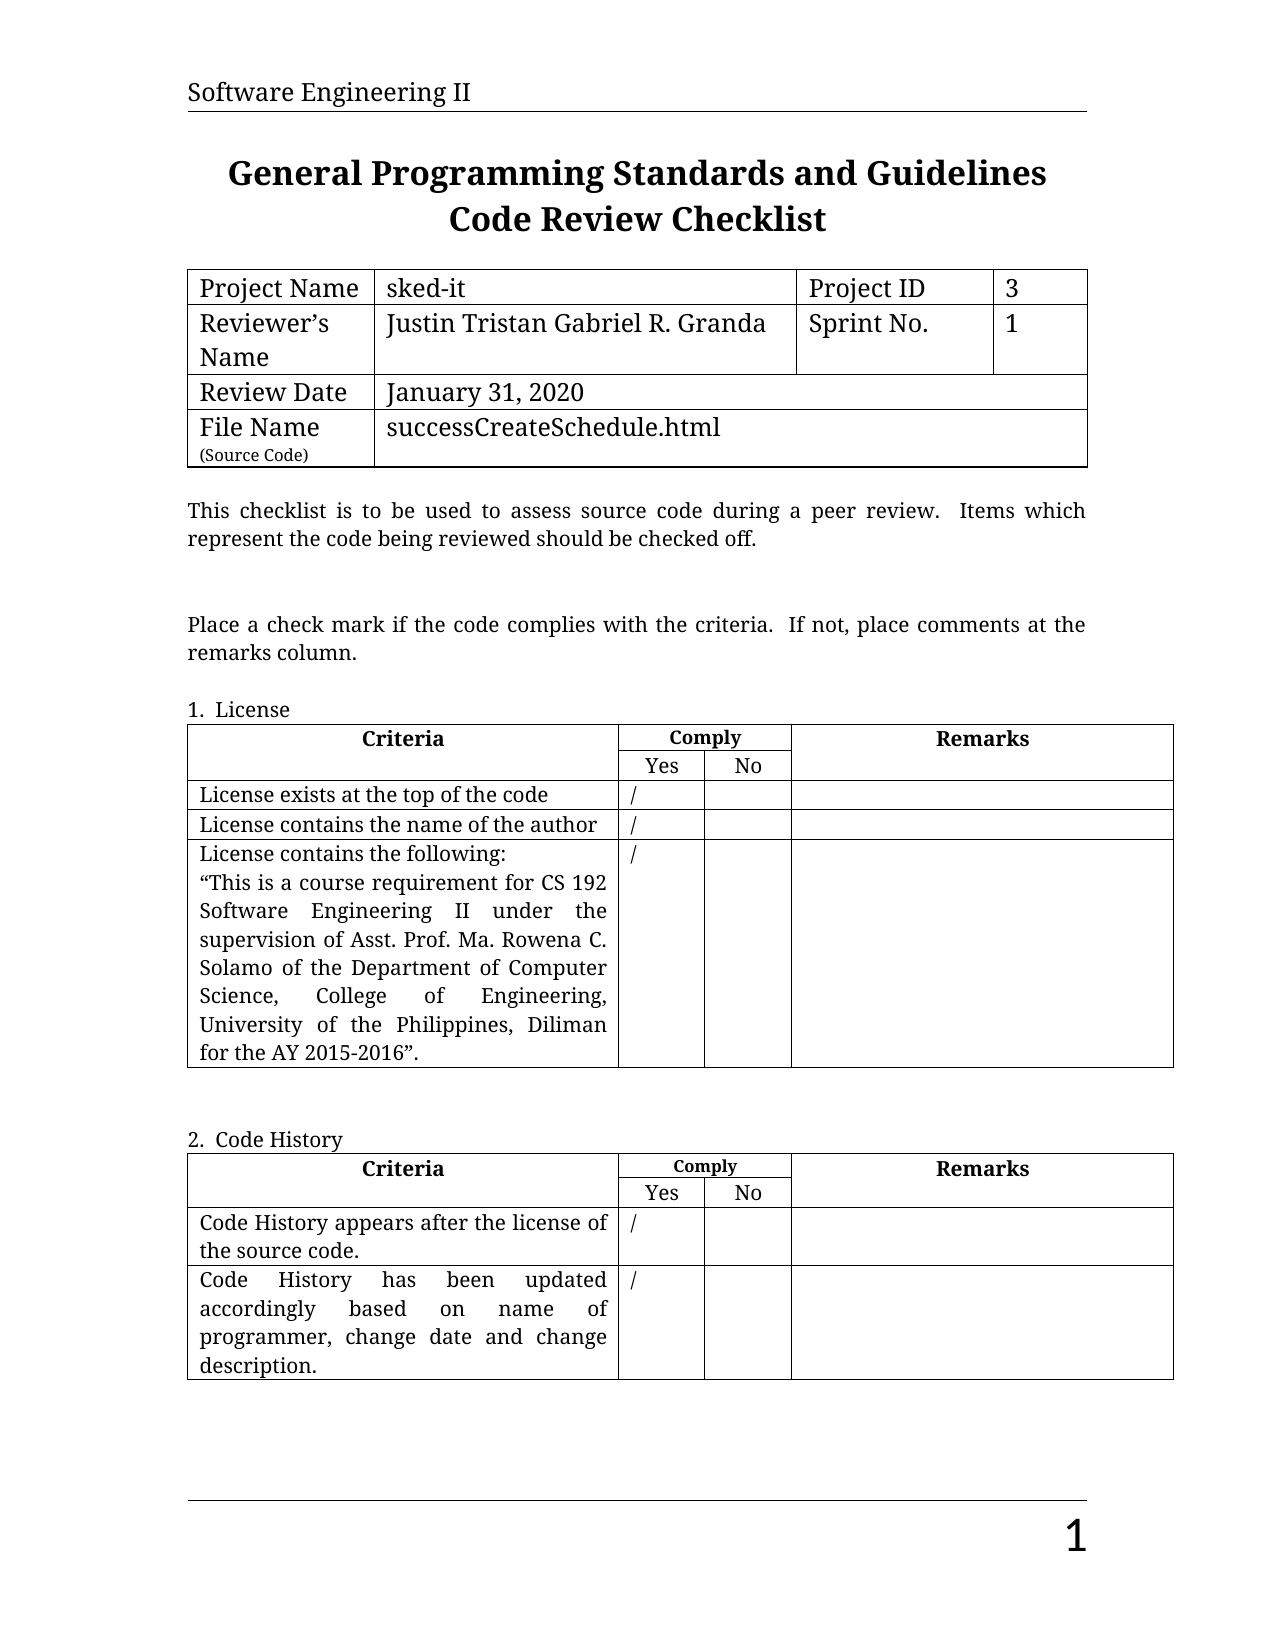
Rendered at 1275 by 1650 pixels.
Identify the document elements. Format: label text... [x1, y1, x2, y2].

table_cell No [705, 1178, 791, 1207]
table_header Remarks [792, 725, 1173, 779]
table_cell January 31, 2020 [375, 375, 1087, 409]
table_header Remarks [792, 1154, 1173, 1207]
table_cell Code History appears after the license of the source code. [188, 1208, 618, 1264]
table_header sked-it [375, 270, 796, 304]
table_cell [792, 781, 1173, 809]
text 2. Code History [187, 1125, 1087, 1153]
table_cell [792, 1266, 1173, 1379]
table_header Project Name [188, 270, 374, 304]
table_cell License contains the following: “This is a course requirement for CS 192 Software Engineering II under the supervision of Asst. Prof. Ma. Rowena C. Solamo of the Department of Computer Science, College of Engineering, University of the Philippines, Diliman for the AY 2015-2016”. [188, 840, 618, 1067]
text This checklist is to be used to assess source code during a peer review. Items which represent the code being reviewed should be checked off. [187, 496, 1087, 553]
table_cell [792, 1208, 1173, 1264]
table_cell [705, 840, 791, 1067]
table_cell Reviewer’s Name [188, 305, 374, 373]
table_cell License contains the name of the author [188, 810, 618, 838]
table_header Comply [619, 725, 791, 750]
table_header 3 [994, 270, 1087, 304]
table_header Criteria [188, 1154, 618, 1207]
table_cell 1 [994, 305, 1087, 373]
table_cell [792, 810, 1173, 838]
table_cell File Name (Source Code) [188, 410, 374, 466]
table_cell [792, 840, 1173, 1067]
table_cell Justin Tristan Gabriel R. Granda [375, 305, 796, 373]
text General Programming Standards and Guidelines Code Review Checklist [187, 150, 1087, 241]
table_cell License exists at the top of the code [188, 781, 618, 809]
table_cell / [619, 781, 704, 809]
table_header Criteria [188, 725, 618, 779]
table_header Comply [619, 1154, 791, 1177]
table_cell No [705, 751, 791, 779]
table_cell Yes [619, 751, 704, 779]
text 1. License [187, 695, 1087, 723]
table_cell / [619, 1208, 704, 1264]
table_cell Review Date [188, 375, 374, 409]
table_cell / [619, 1266, 704, 1379]
table_cell Code History has been updated accordingly based on name of programmer, change date and change description. [188, 1266, 618, 1379]
table_cell / [619, 810, 704, 838]
table_cell [705, 1266, 791, 1379]
table_header Project ID [797, 270, 993, 304]
table_cell [705, 1208, 791, 1264]
table_cell Yes [619, 1178, 704, 1207]
table_cell [705, 810, 791, 838]
table_cell Sprint No. [797, 305, 993, 373]
table_cell [705, 781, 791, 809]
text Place a check mark if the code complies with the criteria. If not, place comments at the remarks column. [187, 610, 1087, 667]
table_cell successCreateSchedule.html [375, 410, 1087, 466]
table_cell / [619, 840, 704, 1067]
